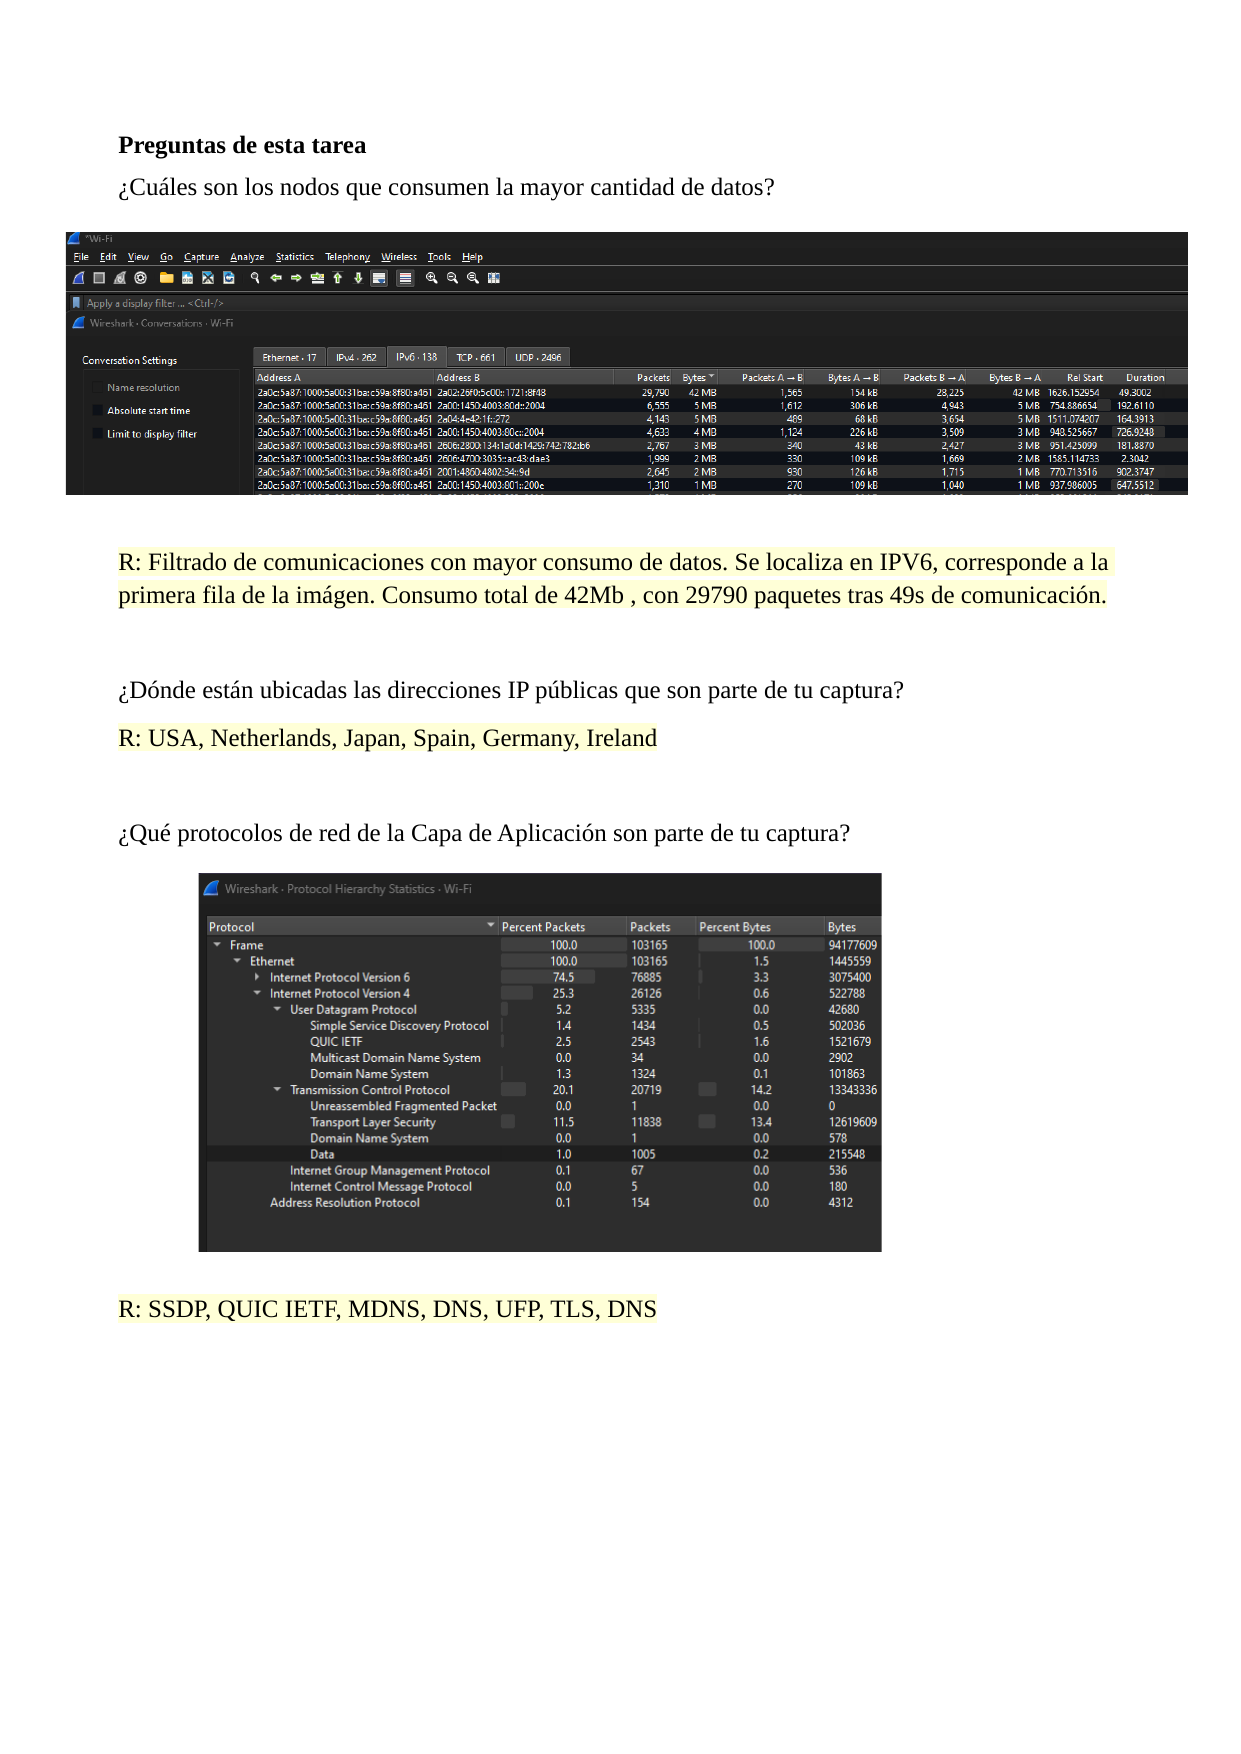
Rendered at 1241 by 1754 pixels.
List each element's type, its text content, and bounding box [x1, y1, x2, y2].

text R: SSDP, QUIC IETF, MDNS, DNS, UFP, TLS, DNS [118, 1294, 1122, 1323]
text R: Filtrado de comunicaciones con mayor consumo de datos. Se localiza en IPV6, corresponde a la primera fila de la imágen. Consumo total de 42Mb , con 29790 paquetes tras 49s de comunicación. [118, 547, 1122, 608]
picture [198, 873, 882, 1252]
text ¿Cuáles son los nodos que consumen la mayor cantidad de datos? [118, 172, 1122, 201]
text ¿Dónde están ubicadas las direcciones IP públicas que son parte de tu captura? [118, 675, 1122, 704]
picture [65, 232, 1188, 495]
text R: USA, Netherlands, Japan, Spain, Germany, Ireland [118, 723, 1122, 751]
subtitle Preguntas de esta tarea [118, 131, 1122, 159]
text ¿Qué protocolos de red de la Capa de Aplicación son parte de tu captura? [118, 818, 1122, 847]
